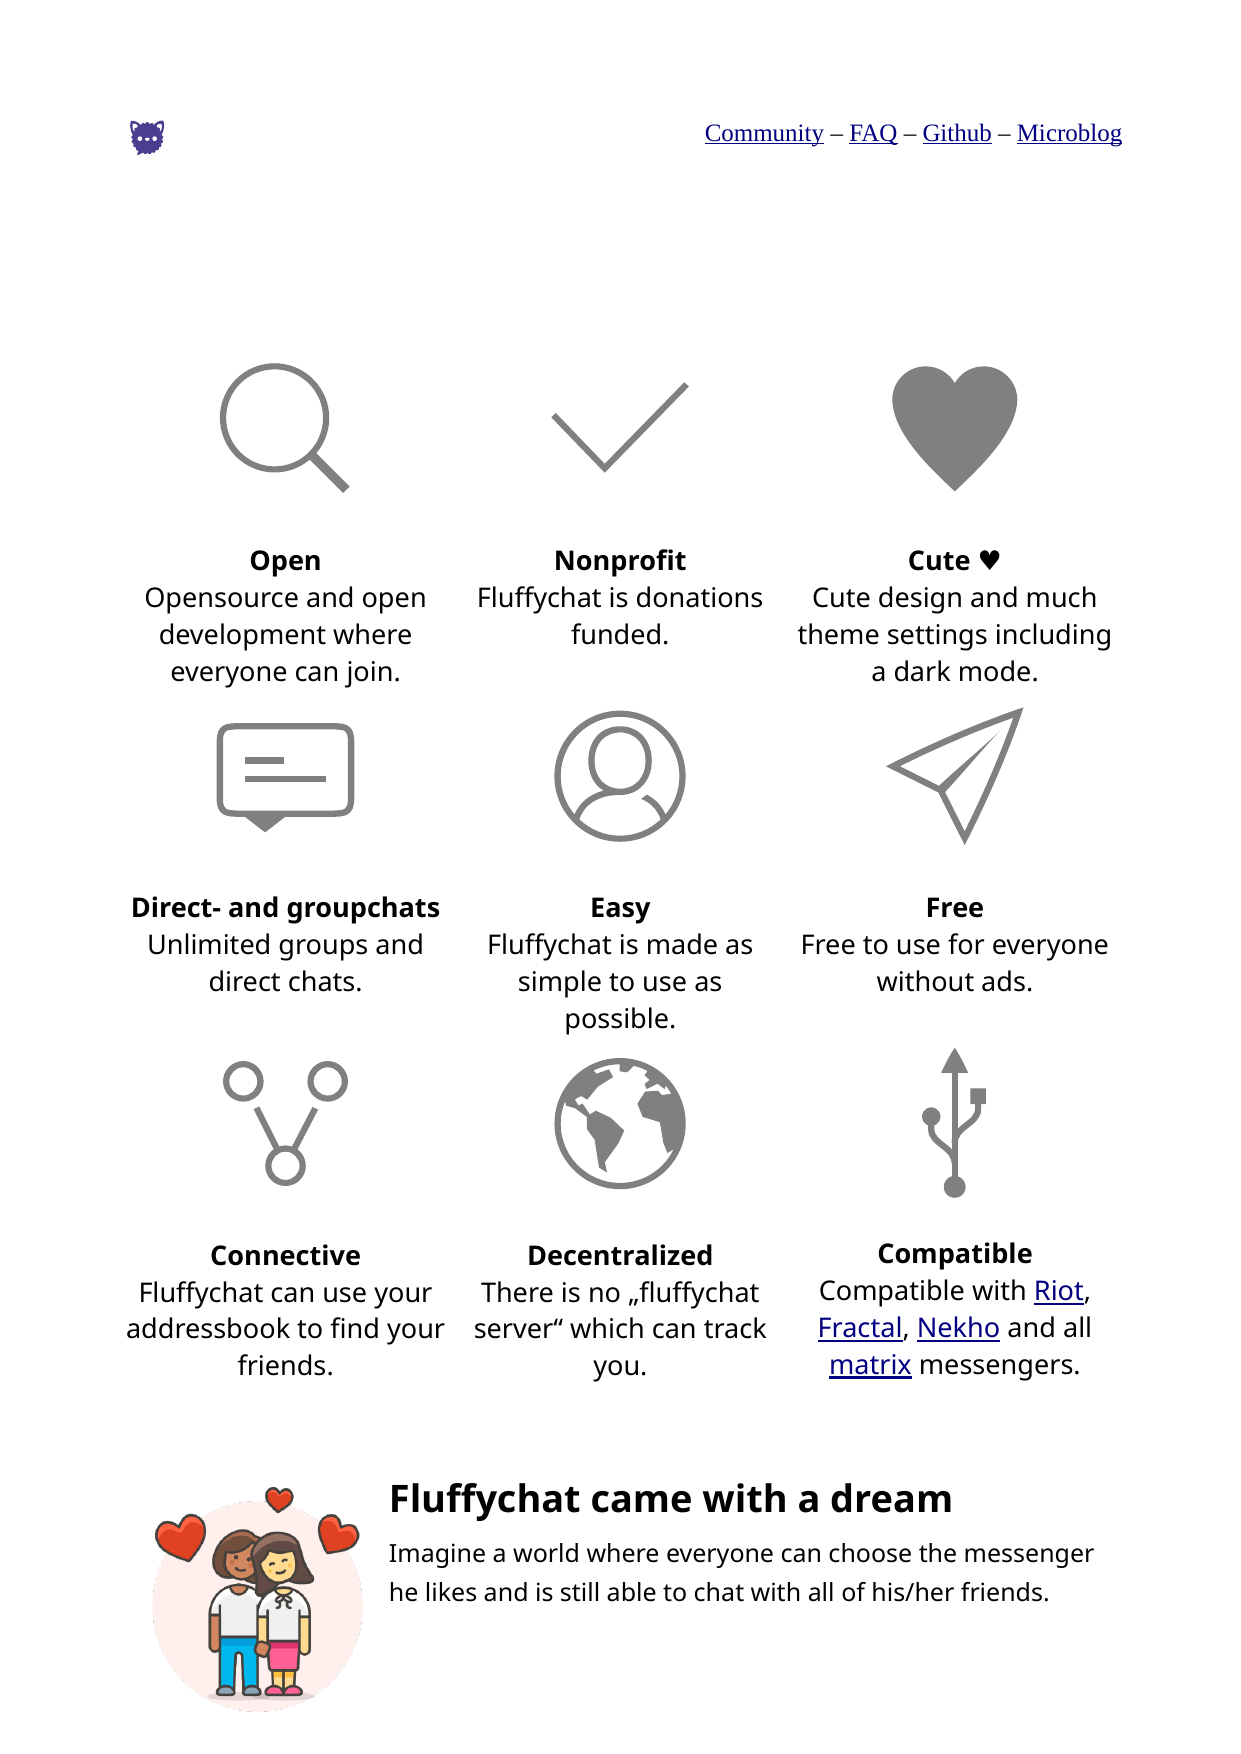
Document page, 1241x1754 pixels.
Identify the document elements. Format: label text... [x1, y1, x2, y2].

table_header Cute ♥ Cute design and much theme settings including a dark mode. [788, 347, 1122, 695]
table_cell Free Free to use for everyone without ads. [788, 695, 1122, 1042]
table_cell Connective Fluffychat can use your addressbook to find your friends. [118, 1042, 453, 1389]
table_cell Decentralized There is no „fluffychat server“ which can track you. [453, 1042, 787, 1389]
table_cell Direct- and groupchats Unlimited groups and direct chats. [118, 695, 453, 1042]
picture [126, 1459, 389, 1754]
table_cell Easy Fluffychat is made as simple to use as possible. [453, 695, 787, 1042]
table_cell Compatible Compatible with Riot, Fractal, Nekho and all matrix messengers. [788, 1042, 1122, 1389]
table_header Open Opensource and open development where everyone can join. [118, 347, 453, 695]
table_header Nonprofit Fluffychat is donations funded. [453, 347, 787, 695]
text Imagine a world where everyone can choose the messenger he likes and is still able to chat with all of his/her friends. [389, 1536, 1122, 1609]
subtitle Fluffychat came with a dream [389, 1471, 1122, 1523]
